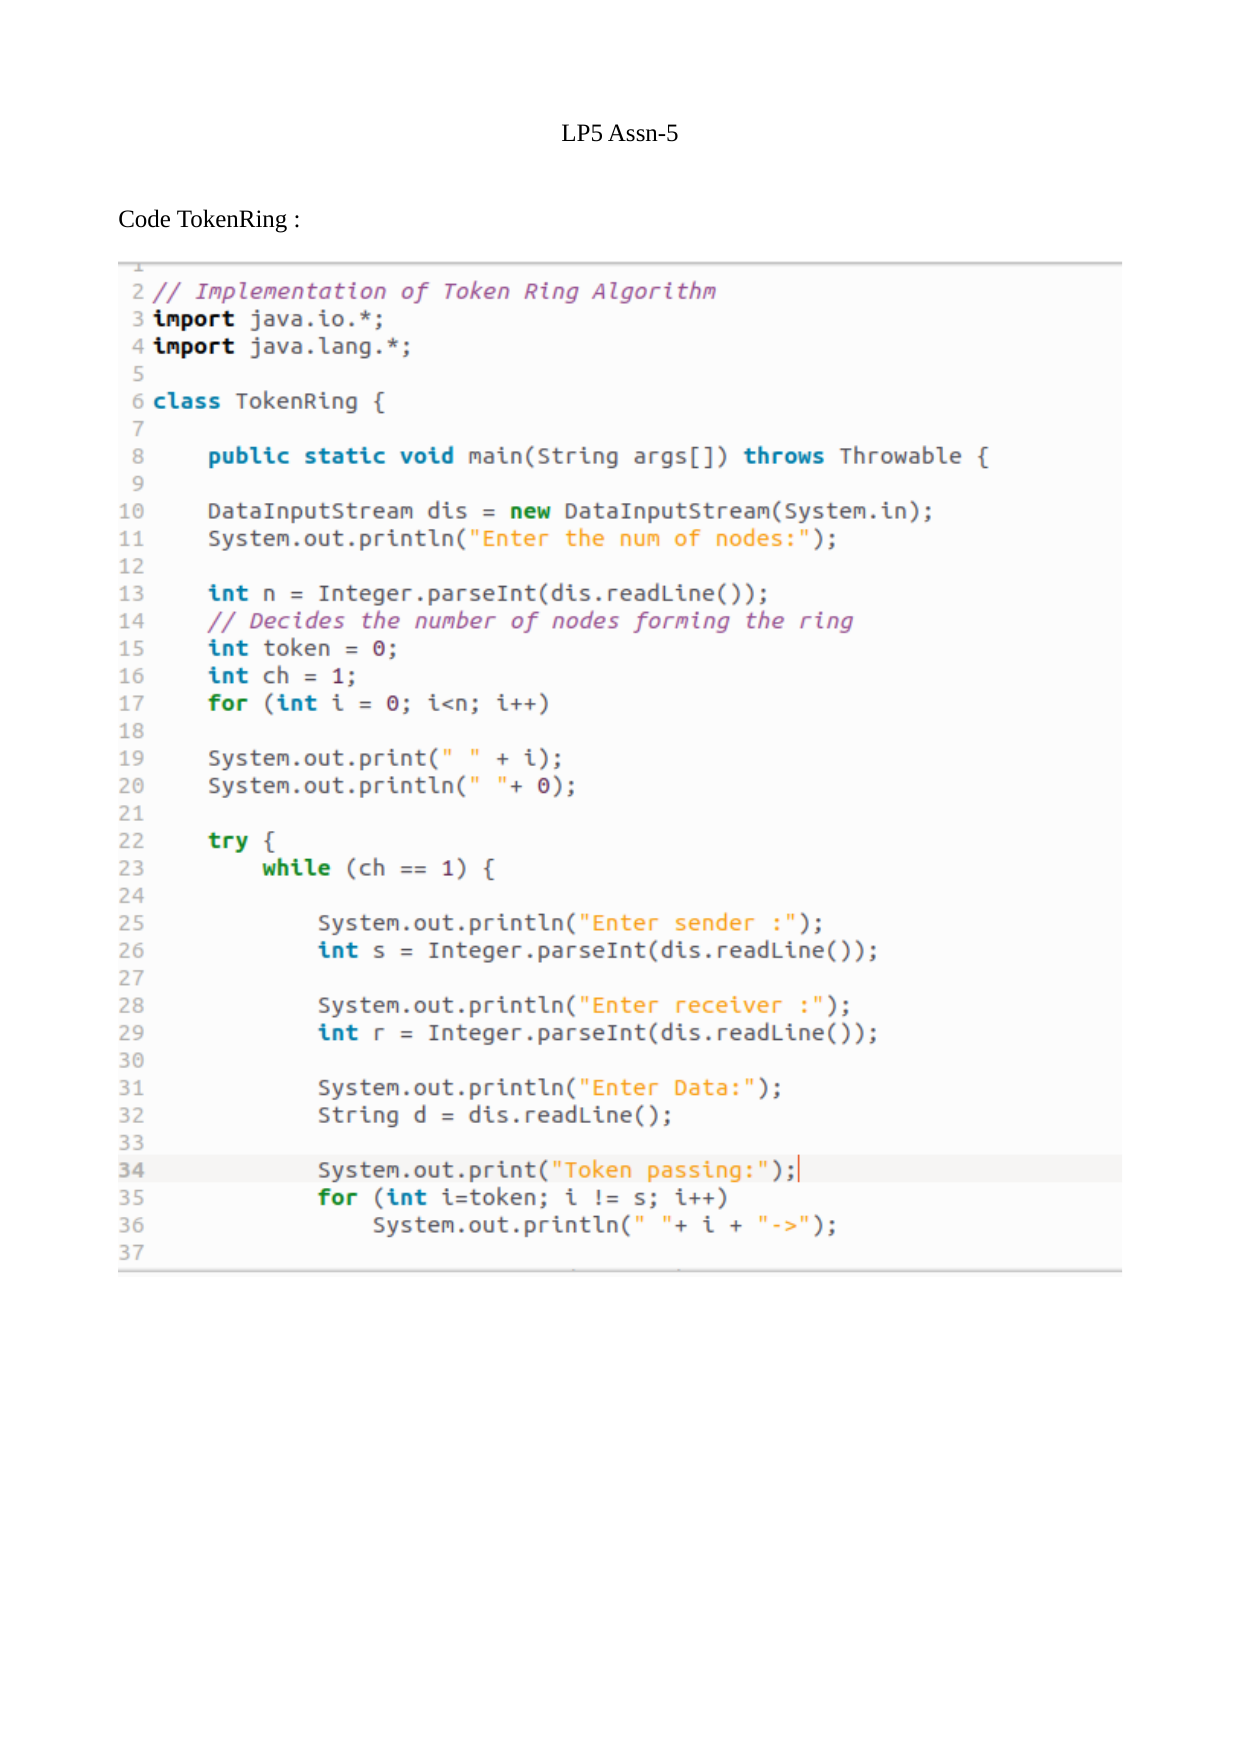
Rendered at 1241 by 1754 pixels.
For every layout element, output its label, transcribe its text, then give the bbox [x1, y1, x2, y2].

text Code TokenRing : [118, 204, 1122, 233]
text LP5 Assn-5 [118, 118, 1122, 147]
picture [118, 261, 1123, 1277]
